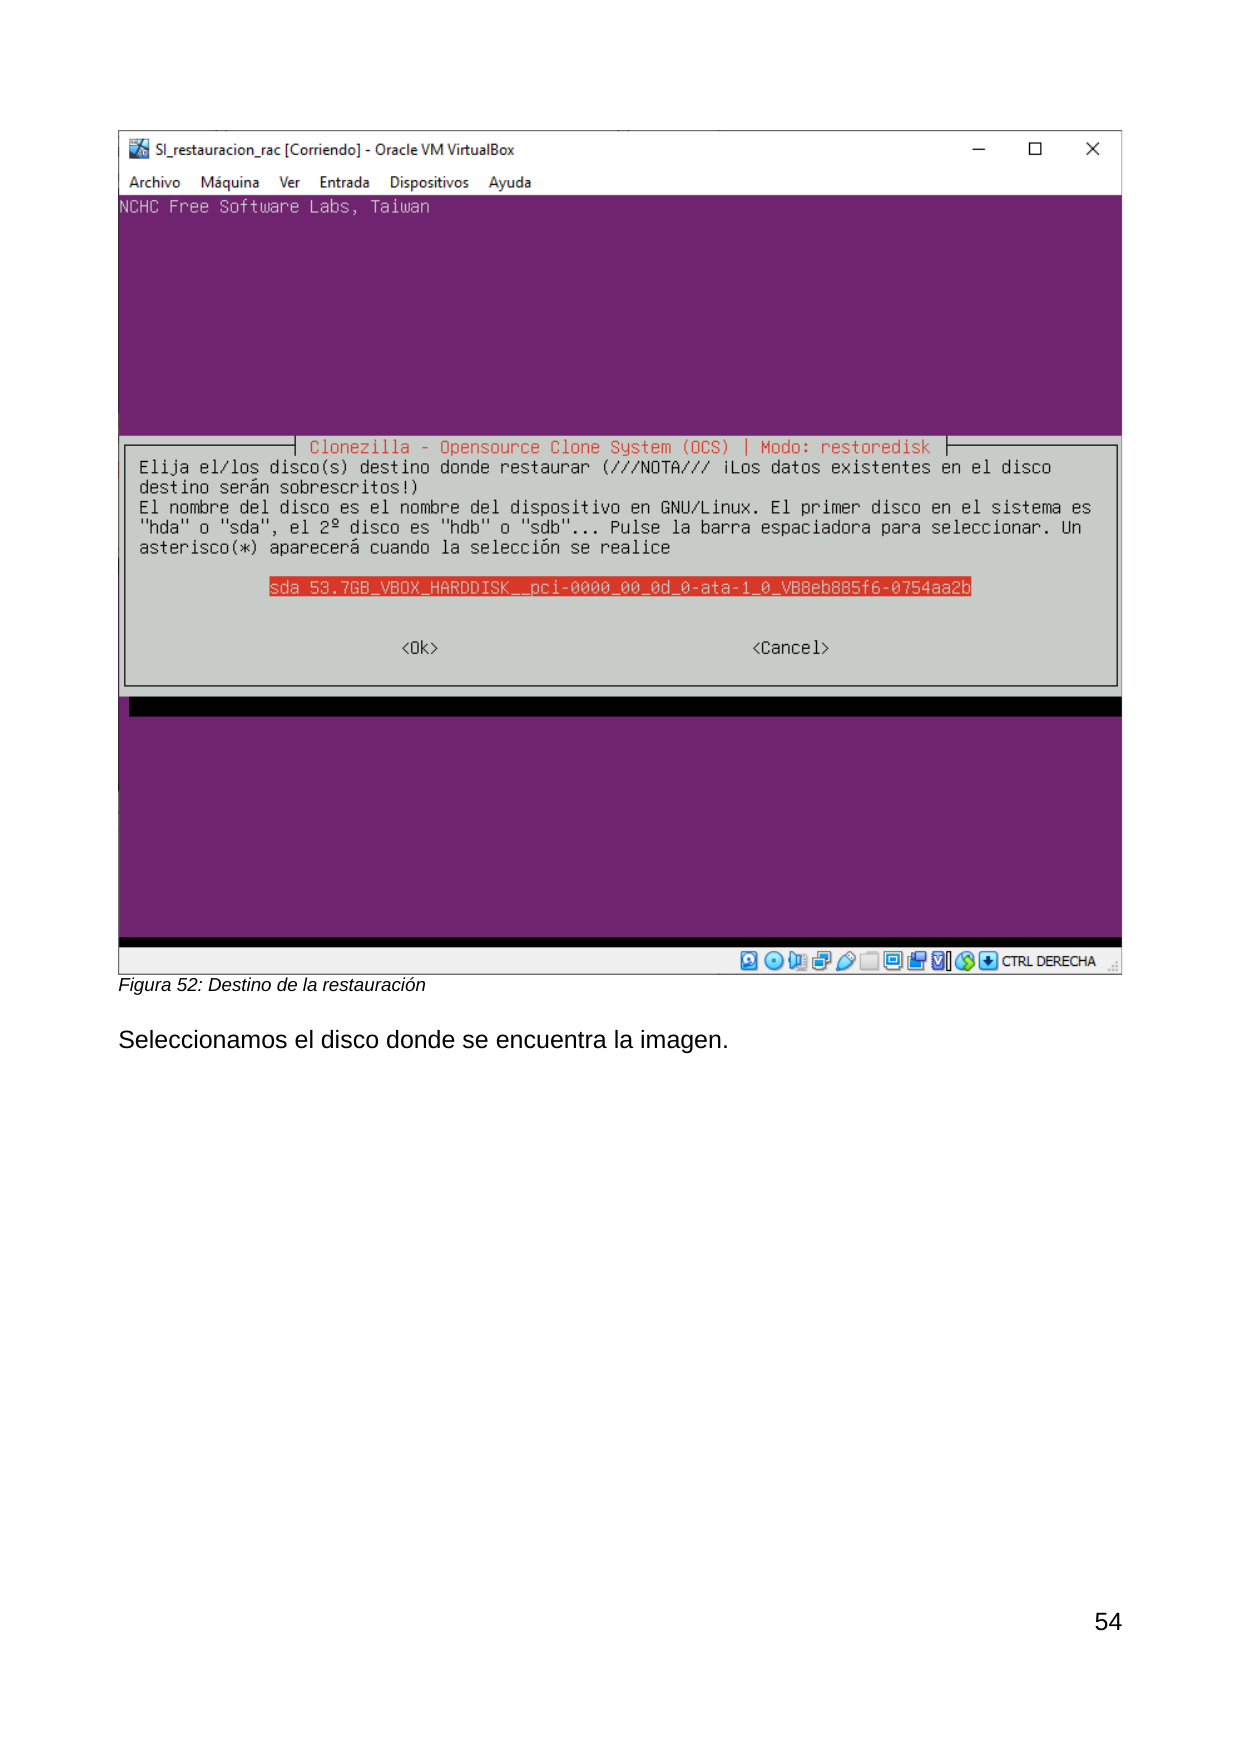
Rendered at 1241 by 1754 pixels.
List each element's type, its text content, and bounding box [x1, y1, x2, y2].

text Figura 52: Destino de la restauración [118, 975, 1122, 996]
text Seleccionamos el disco donde se encuentra la imagen. [118, 1024, 1122, 1053]
picture [118, 130, 1123, 975]
